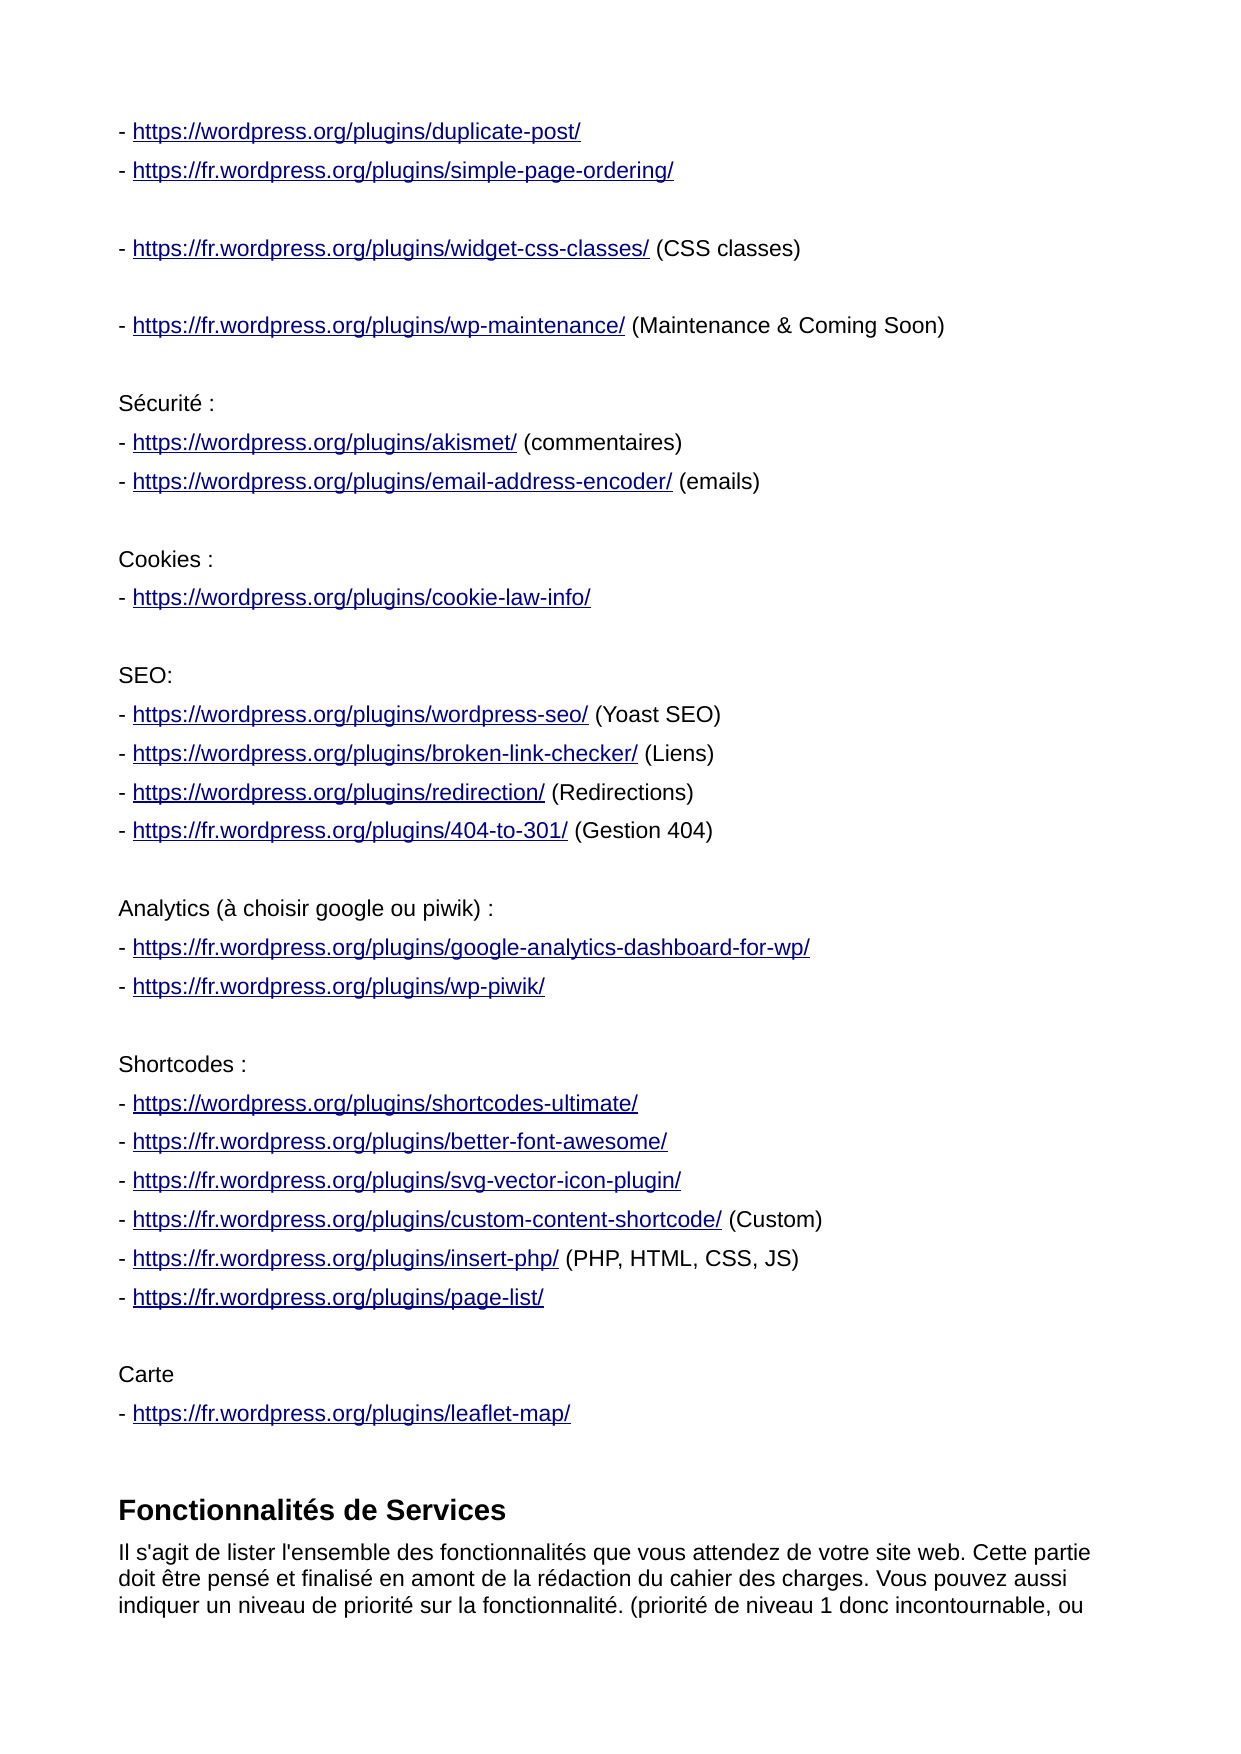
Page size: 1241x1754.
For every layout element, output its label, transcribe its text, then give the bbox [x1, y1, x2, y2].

text - https://fr.wordpress.org/plugins/google-analytics-dashboard-for-wp/ [118, 934, 1122, 960]
text - https://fr.wordpress.org/plugins/widget-css-classes/ (CSS classes) [118, 235, 1122, 261]
text - https://fr.wordpress.org/plugins/insert-php/ (PHP, HTML, CSS, JS) [118, 1245, 1122, 1271]
text Shortcodes : [118, 1051, 1122, 1077]
text - https://wordpress.org/plugins/cookie-law-info/ [118, 584, 1122, 611]
text - https://wordpress.org/plugins/redirection/ (Redirections) [118, 779, 1122, 805]
text Analytics (à choisir google ou piwik) : [118, 895, 1122, 922]
text - https://wordpress.org/plugins/duplicate-post/ [118, 118, 1122, 144]
text - https://fr.wordpress.org/plugins/leaflet-map/ [118, 1400, 1122, 1427]
text - https://fr.wordpress.org/plugins/wp-piwik/ [118, 973, 1122, 999]
text - https://fr.wordpress.org/plugins/custom-content-shortcode/ (Custom) [118, 1206, 1122, 1232]
text - https://wordpress.org/plugins/akismet/ (commentaires) [118, 429, 1122, 455]
text - https://fr.wordpress.org/plugins/svg-vector-icon-plugin/ [118, 1167, 1122, 1193]
text - https://fr.wordpress.org/plugins/page-list/ [118, 1284, 1122, 1310]
text Sécurité : [118, 390, 1122, 416]
text Cookies : [118, 546, 1122, 572]
text SEO: [118, 662, 1122, 688]
text - https://fr.wordpress.org/plugins/better-font-awesome/ [118, 1128, 1122, 1155]
text - https://wordpress.org/plugins/broken-link-checker/ (Liens) [118, 740, 1122, 766]
text Carte [118, 1361, 1122, 1388]
text - https://wordpress.org/plugins/shortcodes-ultimate/ [118, 1089, 1122, 1116]
text - https://wordpress.org/plugins/wordpress-seo/ (Yoast SEO) [118, 701, 1122, 727]
text - https://wordpress.org/plugins/email-address-encoder/ (emails) [118, 468, 1122, 494]
text Il s'agit de lister l'ensemble des fonctionnalités que vous attendez de votre site web. Cette partie doit être pensé et finalisé en amont de la rédaction du cahier des charges. Vous pouvez aussi indiquer un niveau de priorité sur la fonctionnalité. (priorité de niveau 1 donc incontournable, ou [118, 1539, 1122, 1618]
subtitle Fonctionnalités de Services [118, 1493, 1122, 1526]
text - https://fr.wordpress.org/plugins/404-to-301/ (Gestion 404) [118, 817, 1122, 844]
text - https://fr.wordpress.org/plugins/simple-page-ordering/ [118, 157, 1122, 183]
text - https://fr.wordpress.org/plugins/wp-maintenance/ (Maintenance & Coming Soon) [118, 312, 1122, 339]
